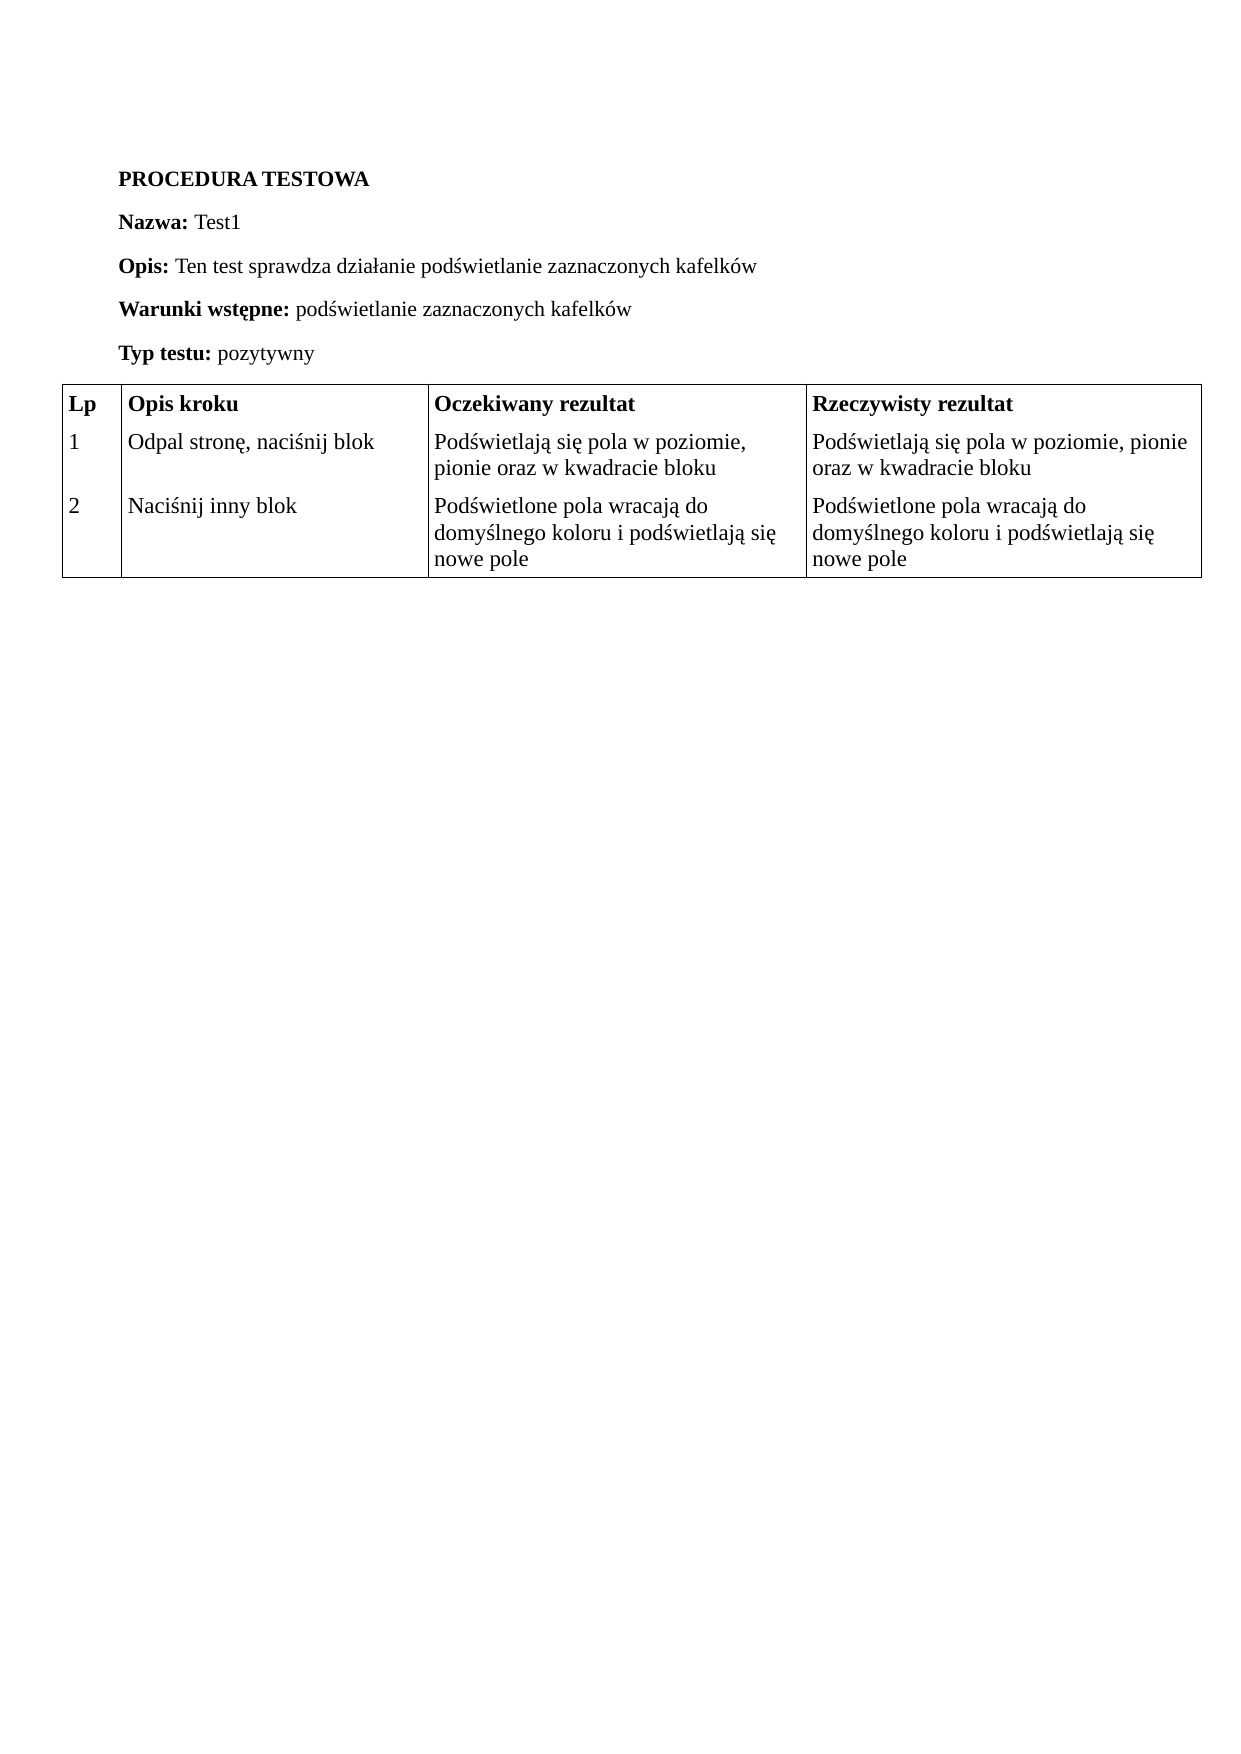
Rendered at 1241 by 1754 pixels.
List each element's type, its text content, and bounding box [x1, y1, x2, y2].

table_header Rzeczywisty rezultat [807, 385, 1201, 422]
table_cell Naciśnij inny blok [122, 486, 428, 577]
text Warunki wstępne: podświetlanie zaznaczonych kafelków [118, 296, 1122, 322]
table_header Opis kroku [122, 385, 428, 422]
text Nazwa: Test1 [118, 209, 1122, 234]
text Opis: Ten test sprawdza działanie podświetlanie zaznaczonych kafelków [118, 253, 1122, 278]
text Typ testu: pozytywny [118, 340, 1122, 365]
table_cell Podświetlone pola wracają do domyślnego koloru i podświetlają się nowe pole [807, 486, 1201, 577]
table_cell 1 [63, 422, 121, 486]
table_cell Podświetlone pola wracają do domyślnego koloru i podświetlają się nowe pole [429, 486, 806, 577]
table_header Oczekiwany rezultat [429, 385, 806, 422]
table_cell 2 [63, 486, 121, 577]
table_cell Podświetlają się pola w poziomie, pionie oraz w kwadracie bloku [429, 422, 806, 486]
table_cell Podświetlają się pola w poziomie, pionie oraz w kwadracie bloku [807, 422, 1201, 486]
table_header Lp [63, 385, 121, 422]
table_cell Odpal stronę, naciśnij blok [122, 422, 428, 486]
text PROCEDURA TESTOWA [118, 166, 1122, 191]
